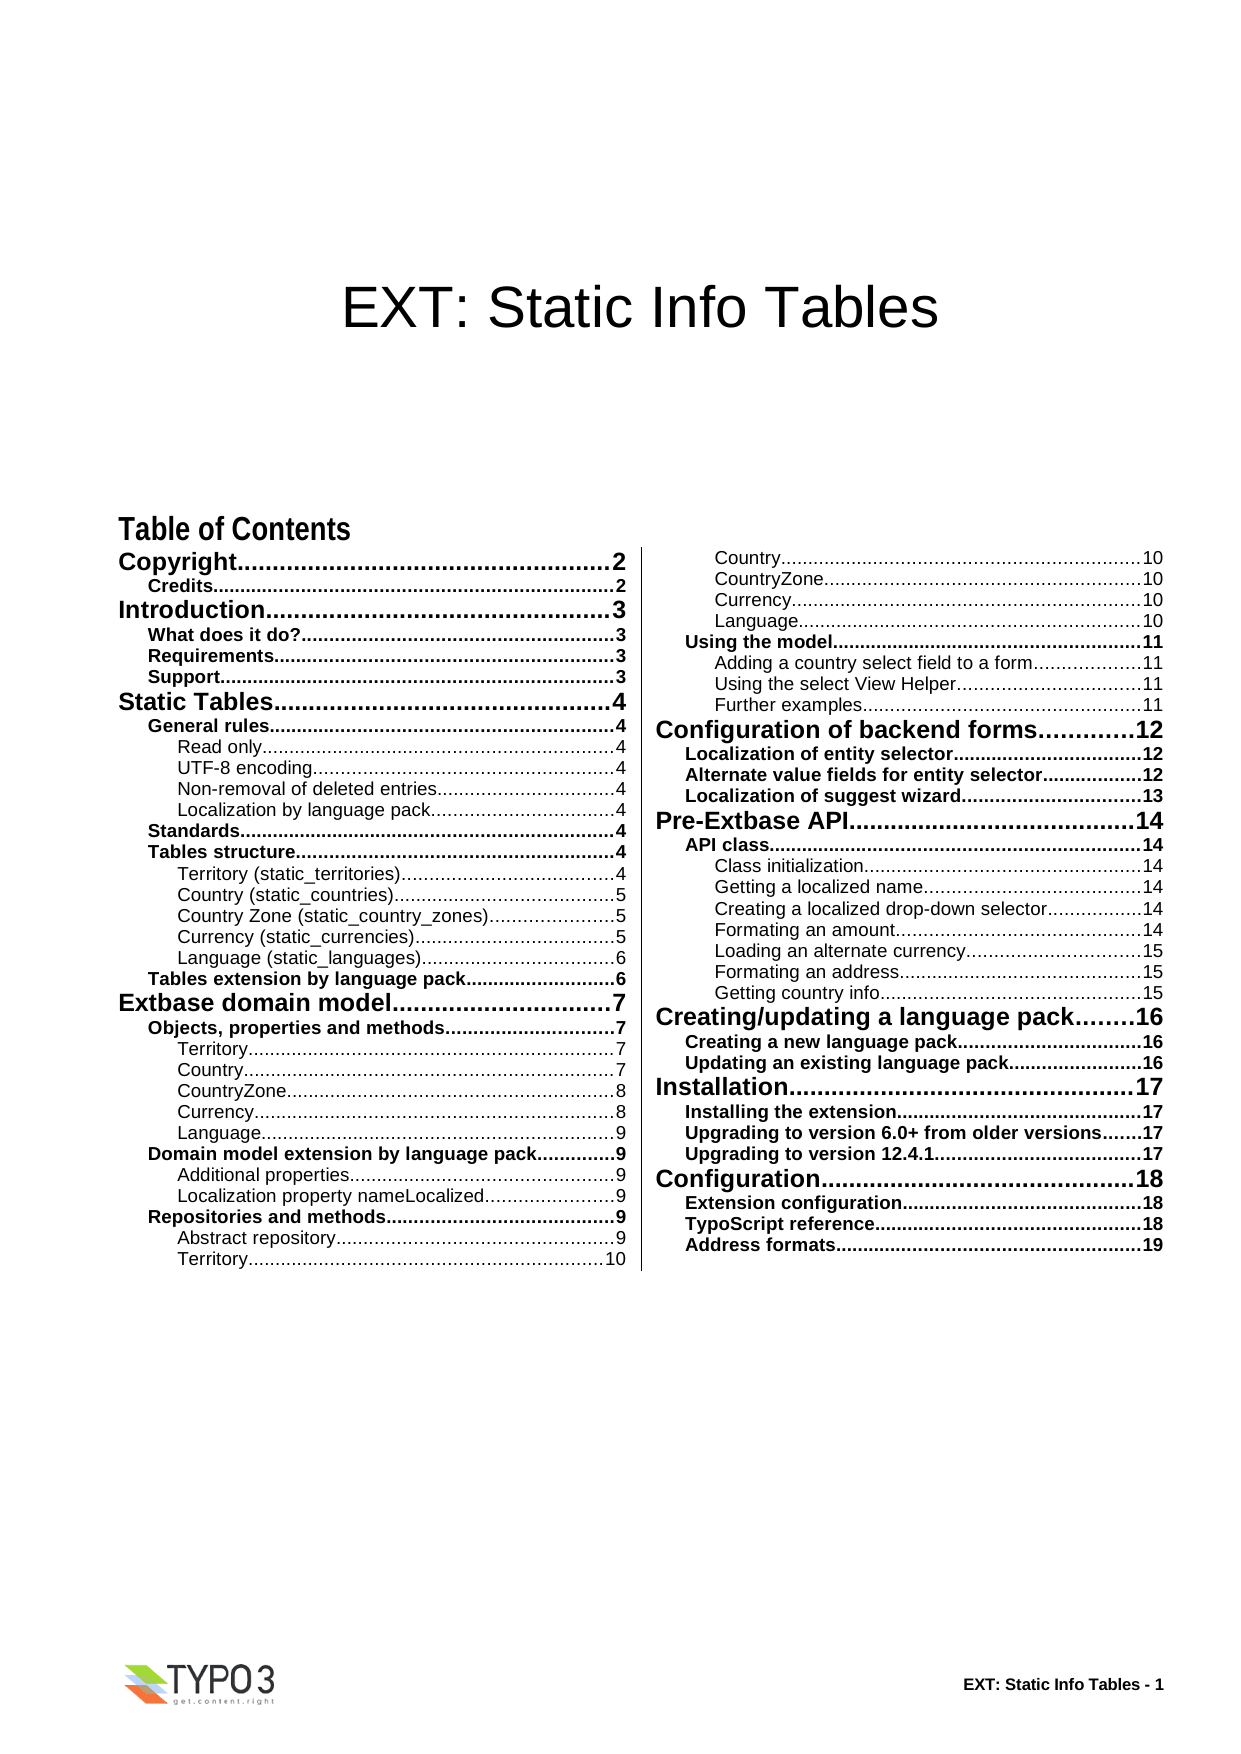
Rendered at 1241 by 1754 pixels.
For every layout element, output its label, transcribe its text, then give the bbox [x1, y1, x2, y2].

text Installing the extension 17 [685, 1101, 1163, 1122]
text Creating a localized drop-down selector 14 [714, 898, 1163, 919]
text Language 9 [177, 1122, 626, 1143]
text Language 10 [714, 611, 1163, 632]
text Installation 17 [655, 1073, 1163, 1101]
text Getting a localized name 14 [714, 877, 1163, 898]
text Localization property nameLocalized 9 [177, 1186, 626, 1207]
text Territory 7 [177, 1038, 626, 1059]
text Standards 4 [148, 821, 626, 842]
subtitle Table of Contents [118, 509, 1163, 547]
text Country 10 [714, 547, 1163, 568]
text Loading an alternate currency 15 [714, 940, 1163, 961]
text What does it do? 3 [148, 624, 626, 646]
text Adding a country select field to a form 11 [714, 653, 1163, 674]
picture [119, 1659, 280, 1710]
text Upgrading to version 6.0+ from older versions 17 [685, 1122, 1163, 1143]
text Repositories and methods 9 [148, 1207, 626, 1228]
text Read only 4 [177, 737, 626, 758]
text Credits 2 [148, 575, 626, 596]
text Copyright 2 [118, 547, 626, 575]
text Non-removal of deleted entries 4 [177, 779, 626, 800]
text Additional properties 9 [177, 1164, 626, 1186]
subtitle EXT: Static Info Tables [118, 275, 1163, 340]
text Upgrading to version 12.4.1 17 [685, 1143, 1163, 1164]
text Country (static_countries) 5 [177, 884, 626, 905]
text Localization of suggest wizard 13 [685, 786, 1163, 807]
text Creating a new language pack 16 [685, 1031, 1163, 1052]
text Introduction 3 [118, 596, 626, 624]
text Getting country info 15 [714, 982, 1163, 1003]
text Territory (static_territories) 4 [177, 863, 626, 884]
text Currency 8 [177, 1101, 626, 1122]
text Localization by language pack 4 [177, 800, 626, 821]
text Localization of entity selector 12 [685, 744, 1163, 765]
text Country 7 [177, 1059, 626, 1080]
text Configuration of backend forms 12 [655, 716, 1163, 744]
text Objects, properties and methods 7 [148, 1017, 626, 1038]
text Creating/updating a language pack 16 [655, 1003, 1163, 1031]
text Territory 10 [177, 1249, 626, 1270]
text Domain model extension by language pack 9 [148, 1143, 626, 1164]
text Using the model 11 [685, 632, 1163, 653]
text CountryZone 10 [714, 568, 1163, 589]
text Tables extension by language pack 6 [148, 968, 626, 989]
text Country Zone (static_country_zones) 5 [177, 905, 626, 926]
text Formating an amount 14 [714, 919, 1163, 940]
text Formating an address 15 [714, 961, 1163, 982]
text General rules 4 [148, 716, 626, 737]
text Support 3 [148, 667, 626, 688]
text Abstract repository 9 [177, 1228, 626, 1249]
text Currency 10 [714, 589, 1163, 611]
text Language (static_languages) 6 [177, 947, 626, 968]
text Pre-Extbase API 14 [655, 807, 1163, 835]
text Currency (static_currencies) 5 [177, 926, 626, 947]
text Static Tables 4 [118, 688, 626, 716]
text Class initialization 14 [714, 856, 1163, 877]
text Configuration 18 [655, 1164, 1163, 1192]
text CountryZone 8 [177, 1080, 626, 1101]
text Extbase domain model 7 [118, 989, 626, 1017]
text API class 14 [685, 835, 1163, 856]
text Address formats 19 [685, 1234, 1163, 1256]
text Requirements 3 [148, 646, 626, 667]
text Extension configuration 18 [685, 1192, 1163, 1213]
text Alternate value fields for entity selector 12 [685, 765, 1163, 786]
text Tables structure 4 [148, 842, 626, 863]
text Using the select View Helper 11 [714, 674, 1163, 695]
text TypoScript reference 18 [685, 1213, 1163, 1234]
text Updating an existing language pack 16 [685, 1052, 1163, 1073]
text UTF-8 encoding 4 [177, 758, 626, 779]
text Further examples 11 [714, 695, 1163, 716]
